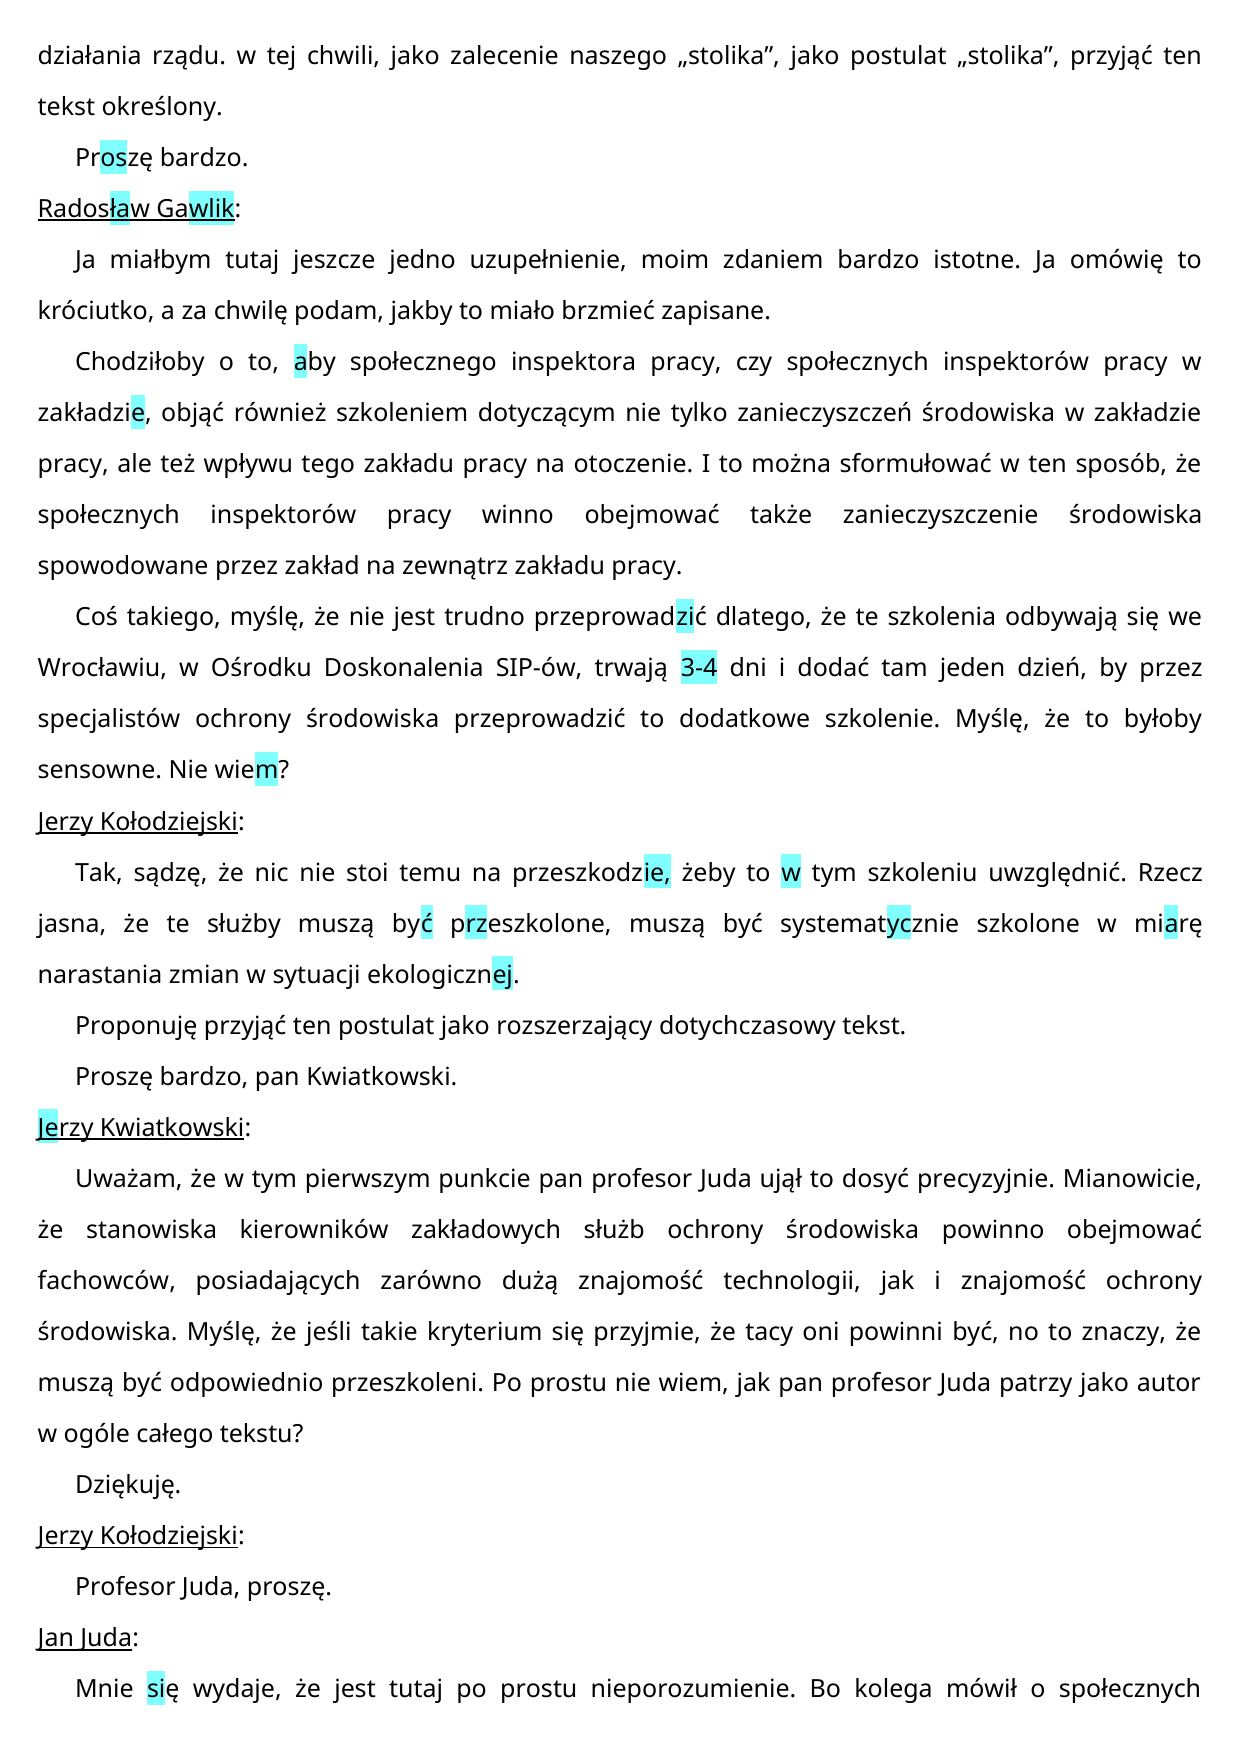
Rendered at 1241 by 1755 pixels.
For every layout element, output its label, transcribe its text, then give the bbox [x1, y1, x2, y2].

text Uważam, że w tym pierwszym punkcie pan profesor Juda ujął to dosyć precyzyjnie. Mianowicie, że stanowiska kierowników zakładowych służb ochrony środowiska powinno obejmować fachowców, posiadających zarówno dużą znajomość technologii, jak i znajomość ochrony środowiska. Myślę, że jeśli takie kryterium się przyjmie, że tacy oni powinni być, no to znaczy, że muszą być odpowiednio przeszkoleni. Po prostu nie wiem, jak pan profesor Juda patrzy jako autor w ogóle całego tekstu? [37, 1160, 1203, 1450]
text działania rządu. w tej chwili, jako zalecenie naszego „stolika”, jako postulat „stolika”, przyjąć ten tekst określony. [37, 37, 1203, 123]
text Jerzy Kołodziejski: [37, 803, 1203, 837]
text Jan Juda: [37, 1620, 1203, 1654]
text Mnie się wydaje, że jest tutaj po prostu nieporozumienie. Bo kolega mówił o społecznych [37, 1671, 1203, 1705]
text Proponuję przyjąć ten postulat jako rozszerzający dotychczasowy tekst. [37, 1007, 1203, 1041]
text Jerzy Kwiatkowski: [37, 1109, 1203, 1143]
text Chodziłoby o to, aby społecznego inspektora pracy, czy społecznych inspektorów pracy w zakładzie, objąć również szkoleniem dotyczącym nie tylko zanieczyszczeń środowiska w zakładzie pracy, ale też wpływu tego zakładu pracy na otoczenie. I to można sformułować w ten sposób, że społecznych inspektorów pracy winno obejmować także zanieczyszczenie środowiska spowodowane przez zakład na zewnątrz zakładu pracy. [37, 344, 1203, 582]
text Tak, sądzę, że nic nie stoi temu na przeszkodzie, żeby to w tym szkoleniu uwzględnić. Rzecz jasna, że te służby muszą być przeszkolone, muszą być systematycznie szkolone w miarę narastania zmian w sytuacji ekologicznej. [37, 854, 1203, 990]
text Dziękuję. [37, 1467, 1203, 1501]
text Profesor Juda, proszę. [37, 1569, 1203, 1603]
text Coś takiego, myślę, że nie jest trudno przeprowadzić dlatego, że te szkolenia odbywają się we Wrocławiu, w Ośrodku Doskonalenia SIP-ów, trwają 3-4 dni i dodać tam jeden dzień, by przez specjalistów ochrony środowiska przeprowadzić to dodatkowe szkolenie. Myślę, że to byłoby sensowne. Nie wiem? [37, 599, 1203, 786]
text Proszę bardzo. [37, 139, 1203, 174]
text Jerzy Kołodziejski: [37, 1518, 1203, 1552]
text Proszę bardzo, pan Kwiatkowski. [37, 1058, 1203, 1092]
text Radosław Gawlik: [37, 191, 1203, 225]
text Ja miałbym tutaj jeszcze jedno uzupełnienie, moim zdaniem bardzo istotne. Ja omówię to króciutko, a za chwilę podam, jakby to miało brzmieć zapisane. [37, 242, 1203, 327]
